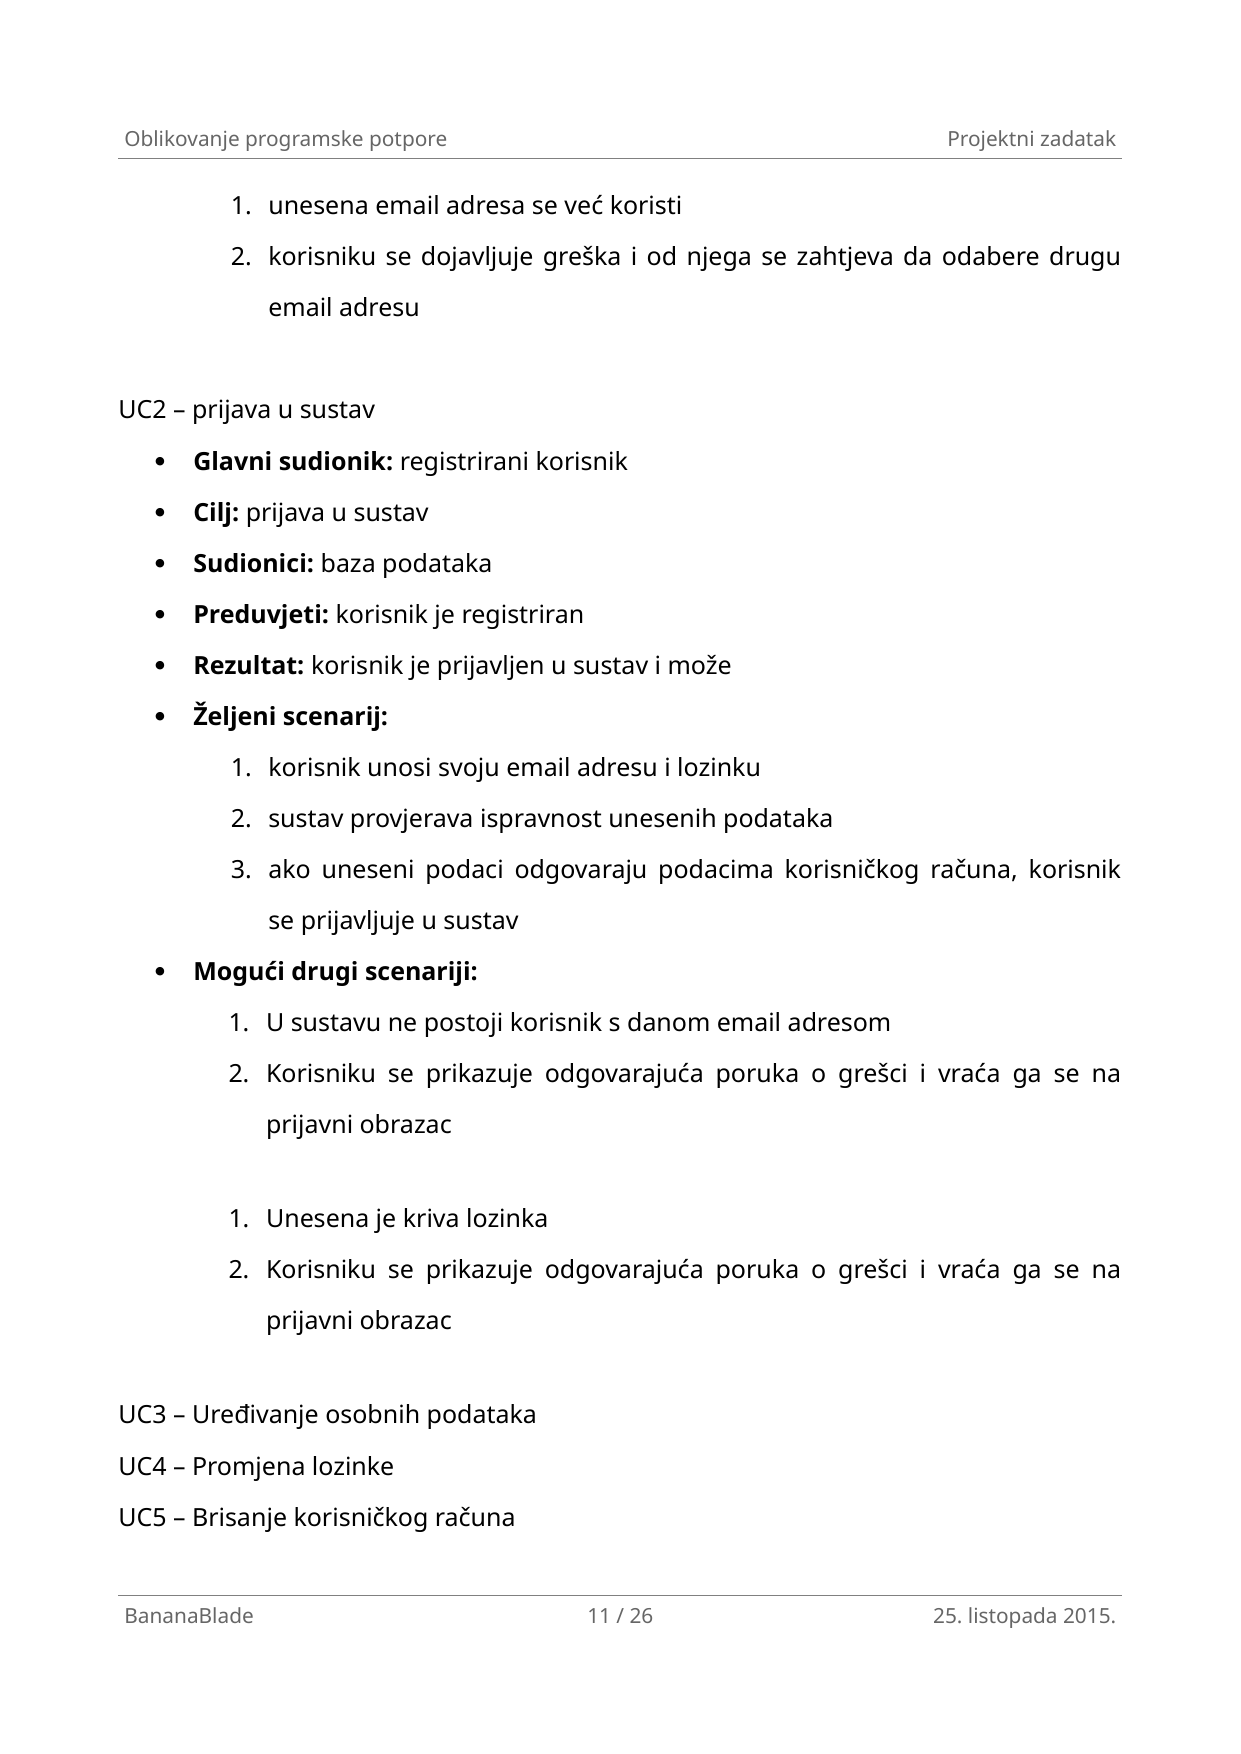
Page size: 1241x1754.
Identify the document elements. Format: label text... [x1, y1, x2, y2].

list Mogući drugi scenariji: [156, 954, 1122, 988]
list Korisniku se prikazuje odgovarajuća poruka o grešci i vraća ga se na prijavni obrazac [228, 1056, 1122, 1141]
list Rezultat: korisnik je prijavljen u sustav i može [156, 647, 1122, 681]
list Sudionici: baza podataka [156, 545, 1122, 579]
list Korisniku se prikazuje odgovarajuća poruka o grešci i vraća ga se na prijavni obrazac [228, 1252, 1122, 1337]
text UC2 – prijava u sustav [118, 392, 1122, 426]
list Glavni sudionik: registrirani korisnik [156, 443, 1122, 477]
list Unesena je kriva lozinka [228, 1201, 1122, 1235]
text UC3 – Uređivanje osobnih podataka [118, 1397, 1122, 1431]
list sustav provjerava ispravnost unesenih podataka [231, 801, 1122, 834]
list unesena email adresa se već koristi [231, 188, 1122, 222]
list Cilj: prijava u sustav [156, 494, 1122, 528]
list U sustavu ne postoji korisnik s danom email adresom [228, 1005, 1122, 1039]
list korisniku se dojavljuje greška i od njega se zahtjeva da odabere drugu email adresu [231, 239, 1122, 324]
list korisnik unosi svoju email adresu i lozinku [231, 749, 1122, 783]
list ako uneseni podaci odgovaraju podacima korisničkog računa, korisnik se prijavljuje u sustav [231, 852, 1122, 937]
list Željeni scenarij: [156, 698, 1122, 732]
text UC5 – Brisanje korisničkog računa [118, 1499, 1122, 1533]
list Preduvjeti: korisnik je registriran [156, 596, 1122, 630]
text UC4 – Promjena lozinke [118, 1448, 1122, 1482]
